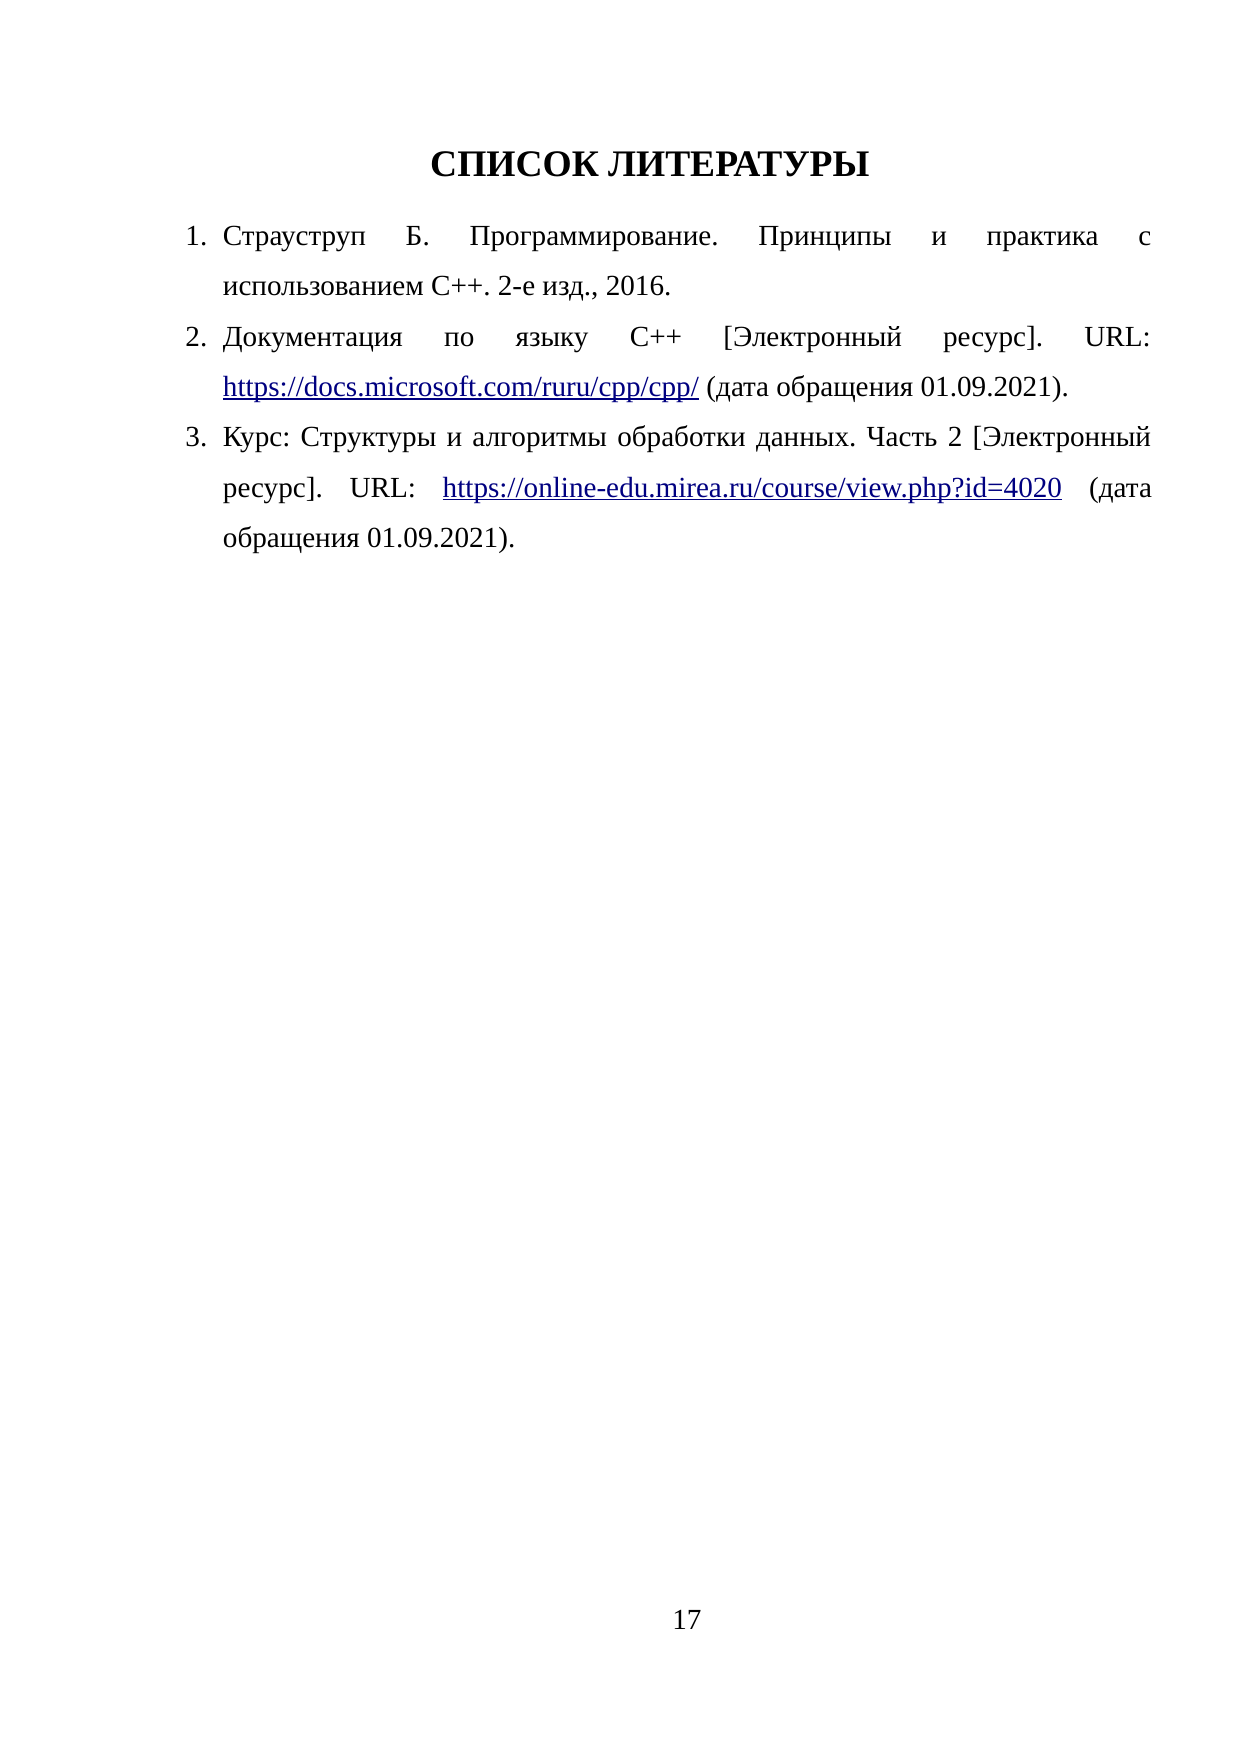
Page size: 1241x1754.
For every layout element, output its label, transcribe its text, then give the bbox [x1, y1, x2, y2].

list Курс: Структуры и алгоритмы обработки данных. Часть 2 [Электронный ресурс]. URL: https://online-edu.mirea.ru/course/view.php?id=4020 (дата обращения 01.09.2021). [185, 419, 1152, 554]
list Страуструп Б. Программирование. Принципы и практика с использованием C++. 2-е изд., 2016. [185, 218, 1152, 302]
list Документация по языку С++ [Электронный ресурс]. URL: https://docs.microsoft.com/ruru/cpp/cpp/ (дата обращения 01.09.2021). [185, 319, 1152, 403]
subtitle СПИСОК ЛИТЕРАТУРЫ [148, 142, 1152, 185]
